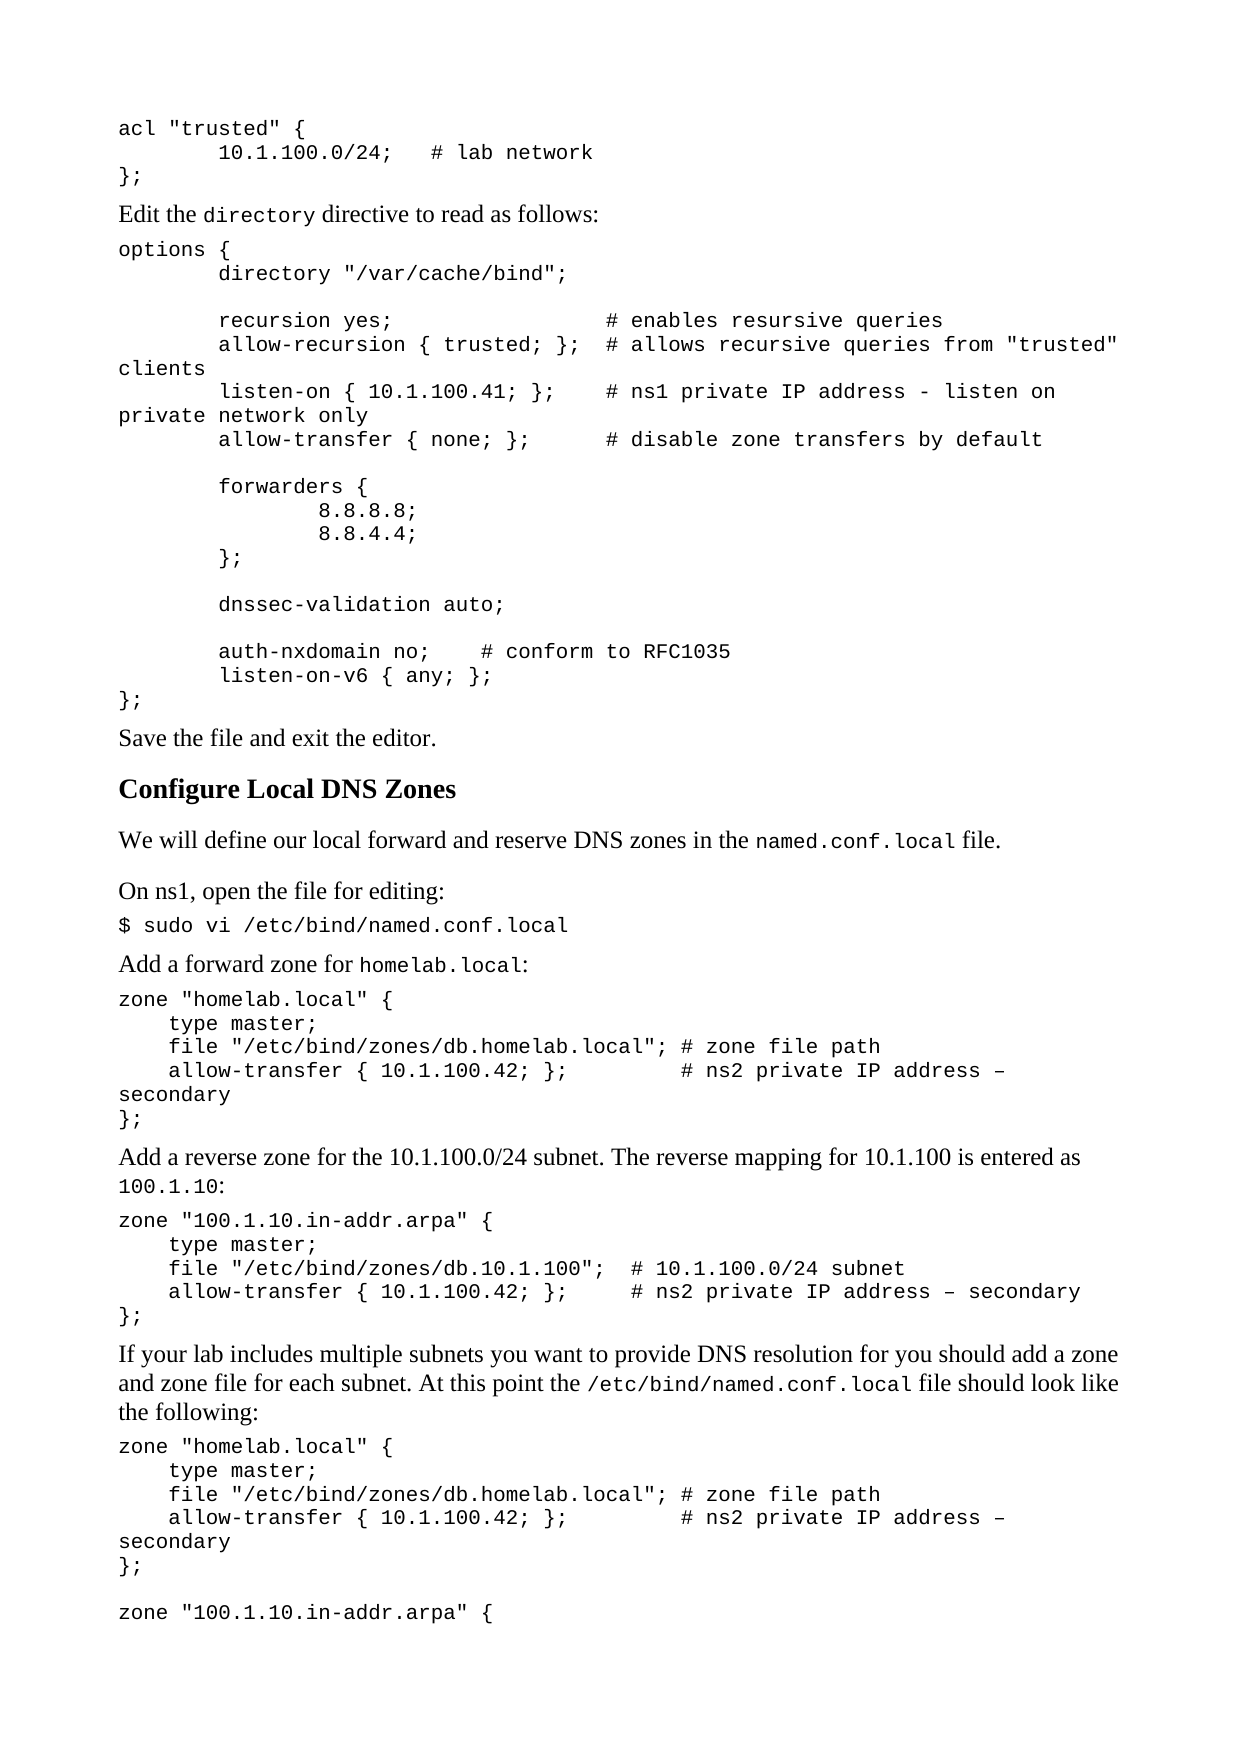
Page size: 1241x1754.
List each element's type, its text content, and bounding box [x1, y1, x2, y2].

text acl "trusted" { [118, 118, 1122, 142]
text options { [118, 239, 1122, 263]
text 8.8.4.4; [118, 523, 1122, 547]
text }; [118, 165, 1122, 189]
text zone "homelab.local" { [118, 989, 1122, 1013]
text type master; [118, 1234, 1122, 1258]
text forwarders { [118, 476, 1122, 499]
text allow-transfer { 10.1.100.42; }; # ns2 private IP address – secondary [118, 1281, 1122, 1305]
text }; [118, 1555, 1122, 1578]
text listen-on { 10.1.100.41; }; # ns1 private IP address - listen on private network only [118, 381, 1122, 429]
text recursion yes; # enables resursive queries [118, 310, 1122, 334]
text directory "/var/cache/bind"; [118, 263, 1122, 287]
text We will define our local forward and reserve DNS zones in the named.conf.local file. [118, 826, 1122, 855]
text allow-transfer { 10.1.100.42; }; # ns2 private IP address – secondary [118, 1060, 1122, 1107]
text Add a reverse zone for the 10.1.100.0/24 subnet. The reverse mapping for 10.1.100 is entered as 100.1.10: [118, 1142, 1122, 1200]
text dnssec-validation auto; [118, 594, 1122, 618]
text allow-transfer { 10.1.100.42; }; # ns2 private IP address – secondary [118, 1507, 1122, 1555]
text }; [118, 547, 1122, 571]
text 10.1.100.0/24; # lab network [118, 142, 1122, 165]
text allow-recursion { trusted; }; # allows recursive queries from "trusted" clients [118, 334, 1122, 381]
text }; [118, 1305, 1122, 1328]
text Configure Local DNS Zones [118, 772, 1122, 805]
text file "/etc/bind/zones/db.10.1.100"; # 10.1.100.0/24 subnet [118, 1258, 1122, 1281]
text allow-transfer { none; }; # disable zone transfers by default [118, 429, 1122, 452]
text file "/etc/bind/zones/db.homelab.local"; # zone file path [118, 1037, 1122, 1060]
text Save the file and exit the editor. [118, 723, 1122, 752]
text listen-on-v6 { any; }; [118, 665, 1122, 689]
text zone "100.1.10.in-addr.arpa" { [118, 1210, 1122, 1234]
text If your lab includes multiple subnets you want to provide DNS resolution for you should add a zone and zone file for each subnet. At this point the /etc/bind/named.conf.local file should look like the following: [118, 1339, 1122, 1426]
text type master; [118, 1013, 1122, 1037]
text type master; [118, 1460, 1122, 1484]
text file "/etc/bind/zones/db.homelab.local"; # zone file path [118, 1484, 1122, 1507]
text }; [118, 1107, 1122, 1131]
text Add a forward zone for homelab.local: [118, 949, 1122, 979]
text On ns1, open the file for editing: [118, 876, 1122, 905]
text $ sudo vi /etc/bind/named.conf.local [118, 915, 1122, 939]
text zone "100.1.10.in-addr.arpa" { [118, 1602, 1122, 1626]
text }; [118, 689, 1122, 712]
text 8.8.8.8; [118, 499, 1122, 523]
text Edit the directory directive to read as follows: [118, 199, 1122, 229]
text auth-nxdomain no; # conform to RFC1035 [118, 641, 1122, 665]
text zone "homelab.local" { [118, 1436, 1122, 1460]
